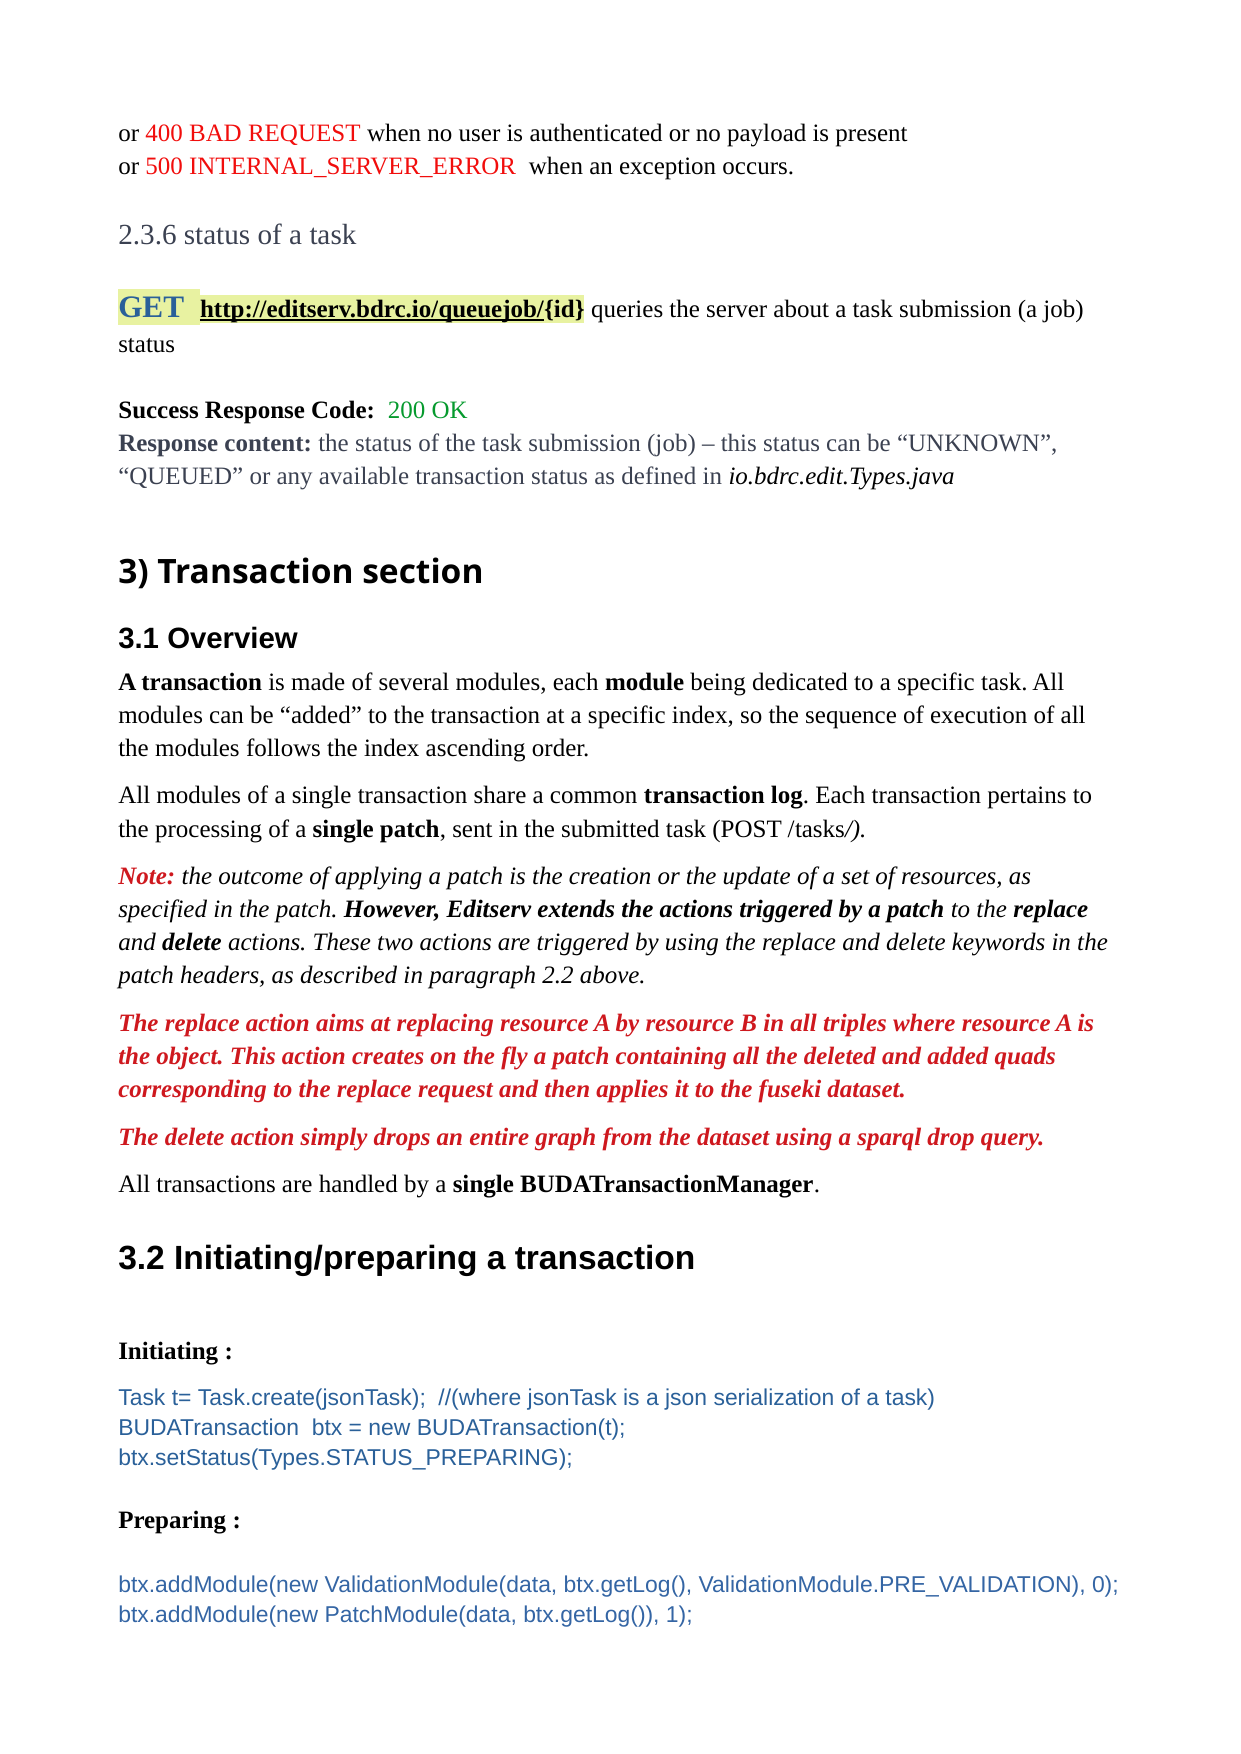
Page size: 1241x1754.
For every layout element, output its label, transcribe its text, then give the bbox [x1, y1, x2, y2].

text BUDATransaction btx = new BUDATransaction(t); [118, 1414, 1122, 1441]
text The replace action aims at replacing resource A by resource B in all triples where resource A is the object. This action creates on the fly a patch containing all the deleted and added quads corresponding to the replace request and then applies it to the fuseki dataset. [118, 1008, 1122, 1103]
text Response content: the status of the task submission (job) – this status can be “UNKNOWN”, “QUEUED” or any available transaction status as defined in io.bdrc.edit.Types.java [118, 428, 1122, 490]
text or 500 INTERNAL_SERVER_ERROR when an exception occurs. [118, 151, 1122, 180]
text btx.setStatus(Types.STATUS_PREPARING); [118, 1444, 1122, 1471]
text btx.addModule(new ValidationModule(data, btx.getLog(), ValidationModule.PRE_VALIDATION), 0); [118, 1571, 1122, 1597]
subtitle 2.3.6 status of a task [118, 217, 1122, 251]
text Task t= Task.create(jsonTask); //(where jsonTask is a json serialization of a task) [118, 1384, 1122, 1410]
text A transaction is made of several modules, each module being dedicated to a specific task. All modules can be “added” to the transaction at a specific index, so the sequence of execution of all the modules follows the index ascending order. [118, 667, 1122, 762]
subtitle 3.1 Overview [118, 621, 1122, 654]
text Note: the outcome of applying a patch is the creation or the update of a set of resources, as specified in the patch. However, Editserv extends the actions triggered by a patch to the replace and delete actions. These two actions are triggered by using the replace and delete keywords in the patch headers, as described in paragraph 2.2 above. [118, 861, 1122, 989]
text Success Response Code: 200 OK [118, 395, 1122, 424]
text GET http://editserv.bdrc.io/queuejob/{id} queries the server about a task submission (a job) status [118, 289, 1122, 358]
text or 400 BAD REQUEST when no user is authenticated or no payload is present [118, 118, 1122, 147]
subtitle 3) Transaction section [118, 548, 1122, 594]
text All transactions are handled by a single BUDATransactionManager. [118, 1169, 1122, 1198]
text The delete action simply drops an entire graph from the dataset using a sparql drop query. [118, 1122, 1122, 1150]
text Initiating : [118, 1336, 1122, 1365]
text All modules of a single transaction share a common transaction log. Each transaction pertains to the processing of a single patch, sent in the submitted task (POST /tasks/). [118, 781, 1122, 842]
text btx.addModule(new PatchModule(data, btx.getLog()), 1); [118, 1601, 1122, 1627]
text Preparing : [118, 1505, 1122, 1533]
subtitle 3.2 Initiating/preparing a transaction [118, 1238, 1122, 1276]
